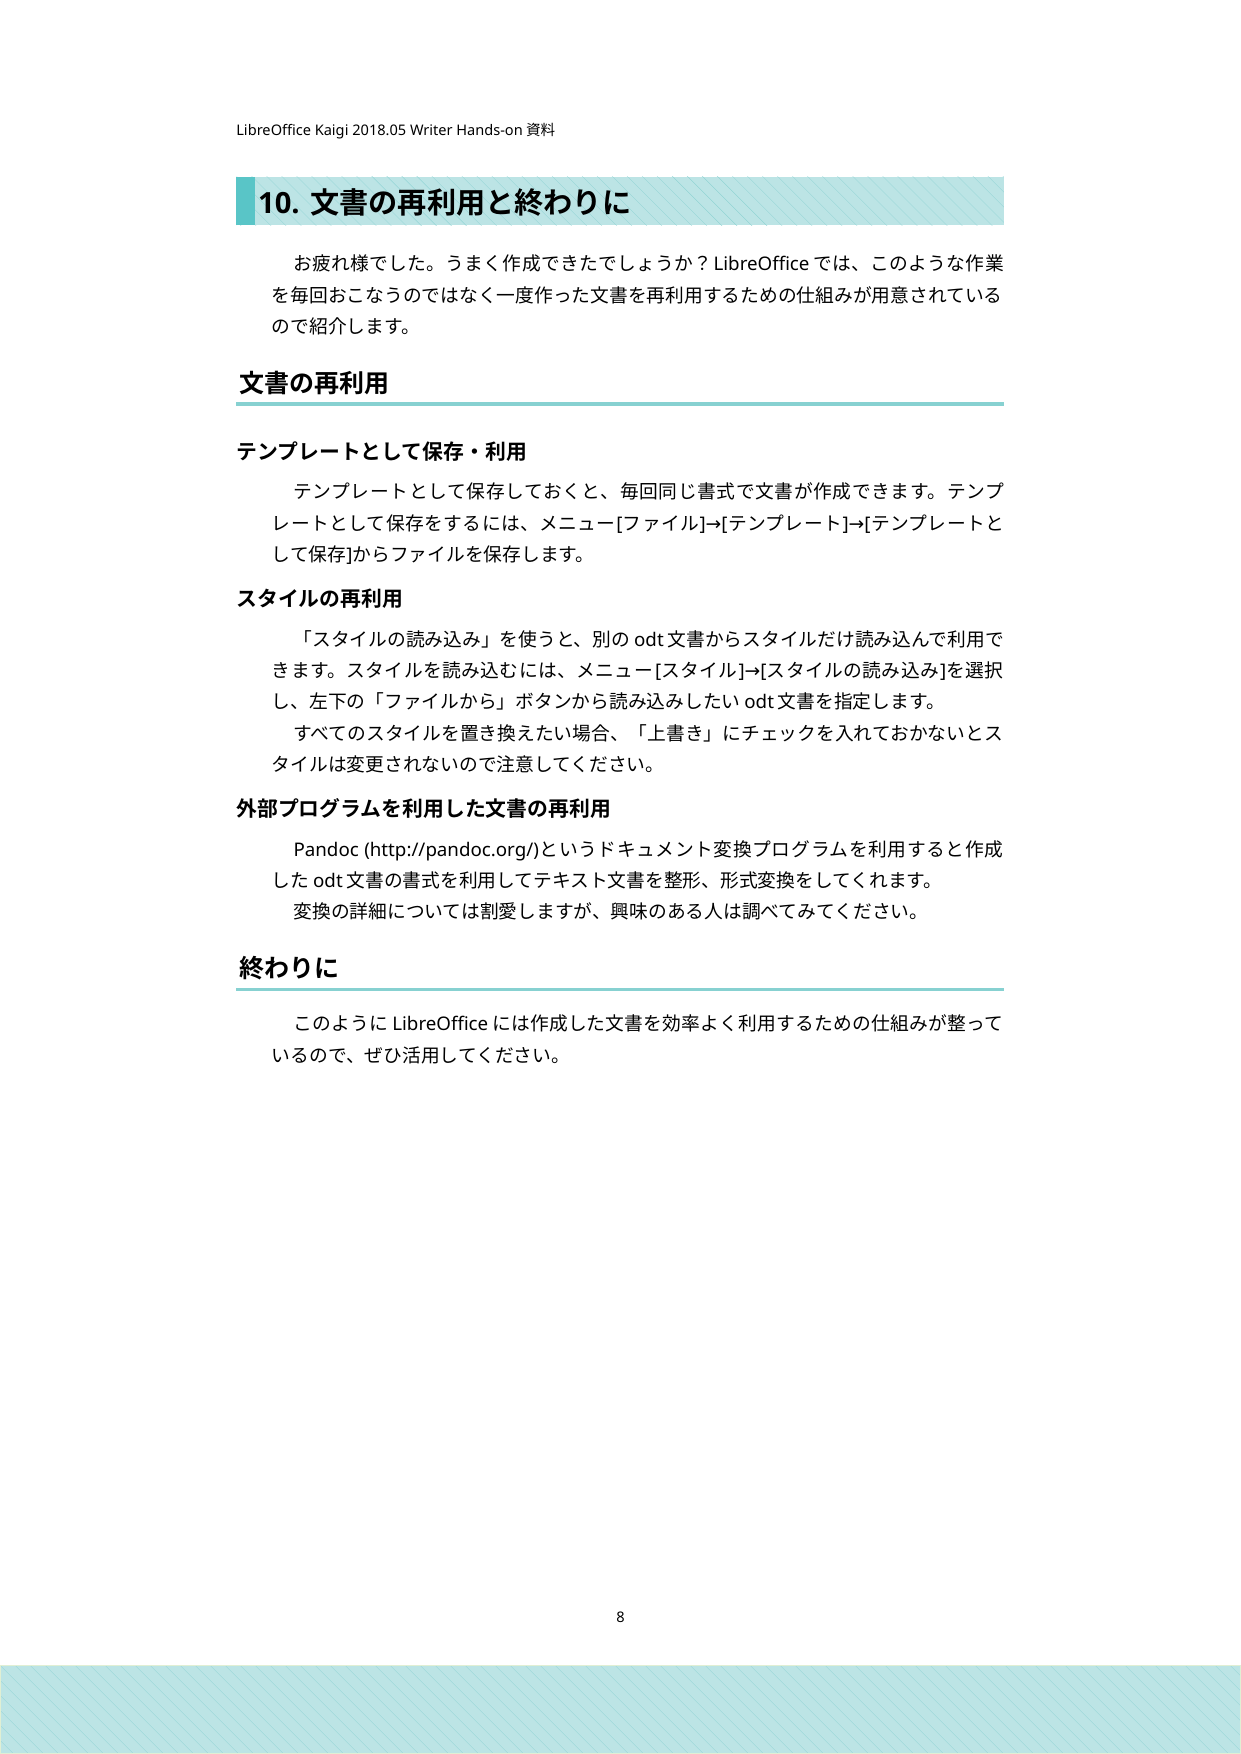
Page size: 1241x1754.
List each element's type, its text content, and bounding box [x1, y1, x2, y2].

text すべてのスタイルを置き換えたい場合、「上書き」にチェックを入れておかないとスタイルは変更されないので注意してください。 [272, 718, 1004, 777]
text Pandoc (http://pandoc.org/)というドキュメント変換プログラムを利用すると作成したodt文書の書式を利用してテキスト文書を整形、形式変換をしてくれます。 [272, 834, 1004, 893]
text お疲れ様でした。うまく作成できたでしょうか？LibreOfficeでは、このような作業を毎回おこなうのではなく一度作った文書を再利用するための仕組みが用意されているので紹介します。 [272, 249, 1004, 339]
text 「スタイルの読み込み」を使うと、別のodt文書からスタイルだけ読み込んで利用できます。スタイルを読み込むには、メニュー[スタイル]→[スタイルの読み込み]を選択し、左下の「ファイルから」ボタンから読み込みしたいodt文書を指定します。 [272, 624, 1004, 714]
subtitle スタイルの再利用 [236, 583, 1004, 613]
subtitle 外部プログラムを利用した文書の再利用 [236, 793, 1004, 823]
subtitle テンプレートとして保存・利用 [236, 435, 1004, 465]
text 変換の詳細については割愛しますが、興味のある人は調べてみてください。 [272, 897, 1004, 924]
subtitle 文書の再利用と終わりに [255, 177, 1004, 225]
text テンプレートとして保存しておくと、毎回同じ書式で文書が作成できます。テンプレートとして保存をするには、メニュー[ファイル]→[テンプレート]→[テンプレートとして保存]からファイルを保存します。 [272, 477, 1004, 567]
text このようにLibreOfficeには作成した文書を効率よく利用するための仕組みが整っているので、ぜひ活用してください。 [272, 1009, 1004, 1067]
subtitle 終わりに [236, 946, 1004, 988]
subtitle 文書の再利用 [236, 360, 1004, 402]
